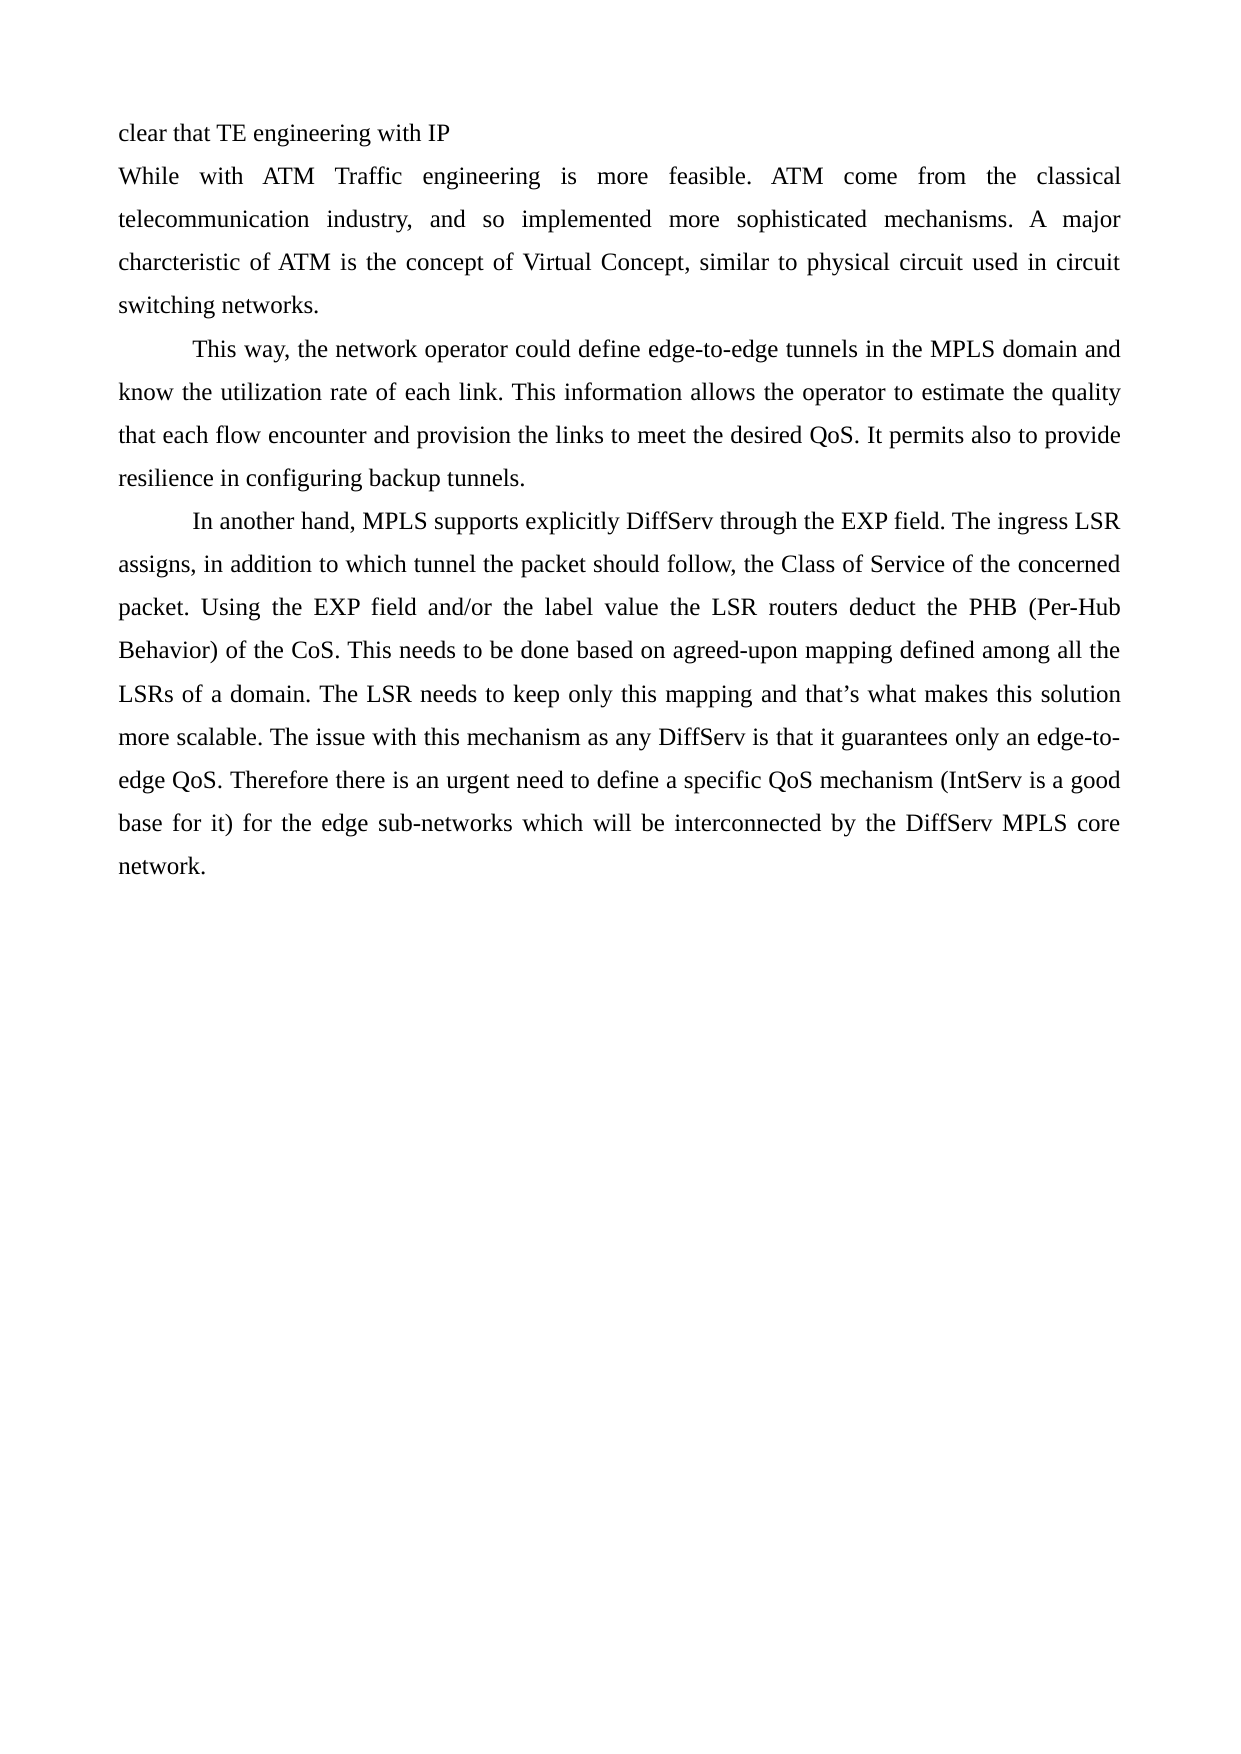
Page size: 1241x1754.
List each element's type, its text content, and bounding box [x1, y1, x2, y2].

text clear that TE engineering with IP [118, 118, 1122, 147]
text While with ATM Traffic engineering is more feasible. ATM come from the classical telecommunication industry, and so implemented more sophisticated mechanisms. A major charcteristic of ATM is the concept of Virtual Concept, similar to physical circuit used in circuit switching networks. [118, 161, 1122, 319]
text In another hand, MPLS supports explicitly DiffServ through the EXP field. The ingress LSR assigns, in addition to which tunnel the packet should follow, the Class of Service of the concerned packet. Using the EXP field and/or the label value the LSR routers deduct the PHB (Per-Hub Behavior) of the CoS. This needs to be done based on agreed-upon mapping defined among all the LSRs of a domain. The LSR needs to keep only this mapping and that’s what makes this solution more scalable. The issue with this mechanism as any DiffServ is that it guarantees only an edge-to-edge QoS. Therefore there is an urgent need to define a specific QoS mechanism (IntServ is a good base for it) for the edge sub-networks which will be interconnected by the DiffServ MPLS core network. [118, 506, 1122, 880]
text This way, the network operator could define edge-to-edge tunnels in the MPLS domain and know the utilization rate of each link. This information allows the operator to estimate the quality that each flow encounter and provision the links to meet the desired QoS. It permits also to provide resilience in configuring backup tunnels. [118, 334, 1122, 492]
